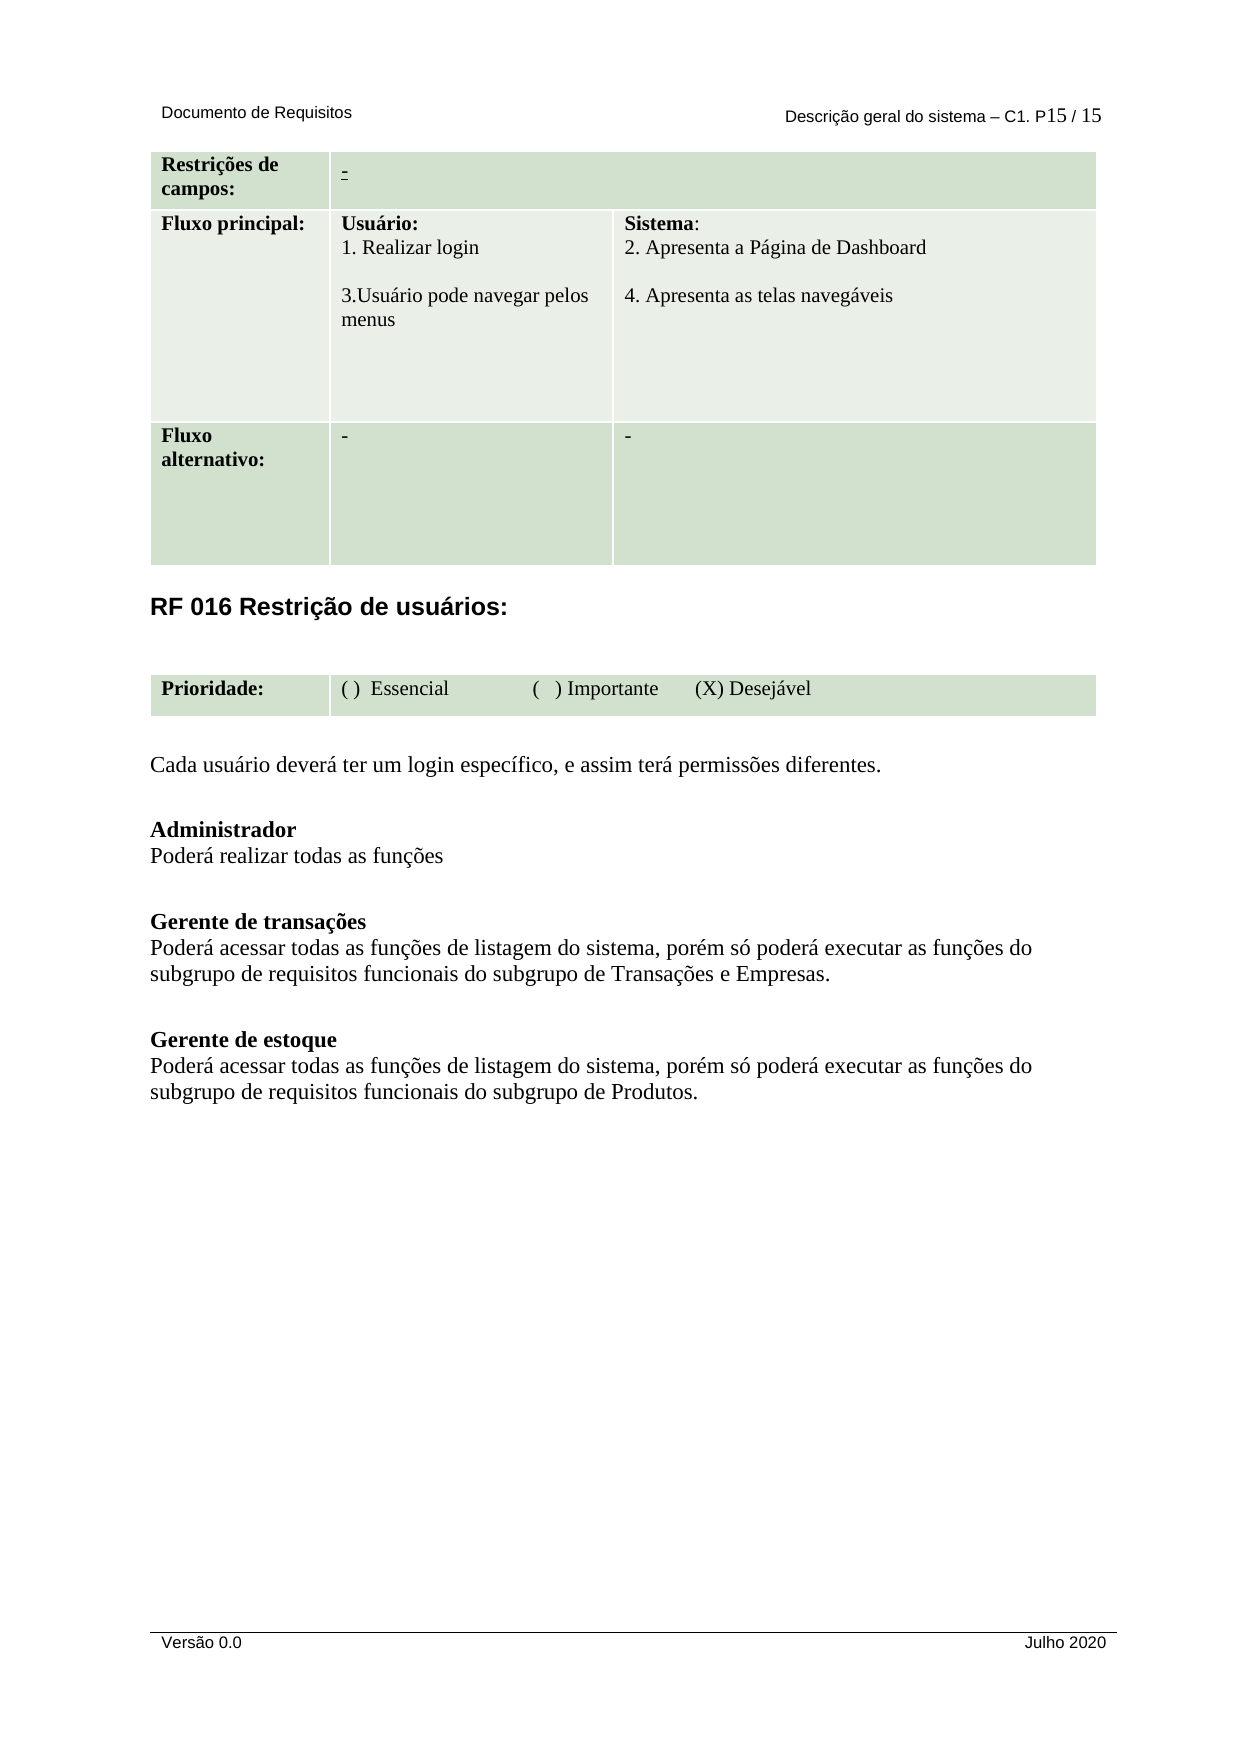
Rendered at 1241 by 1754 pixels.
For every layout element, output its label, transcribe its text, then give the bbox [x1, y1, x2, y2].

table_cell - [331, 152, 1096, 209]
table_cell - [614, 423, 1096, 565]
subtitle RF 016 Restrição de usuários: [150, 592, 1090, 621]
table_cell Fluxo alternativo: [151, 423, 329, 565]
text Gerente de estoque Poderá acessar todas as funções de listagem do sistema, porém só poderá executar as funções do subgrupo de requisitos funcionais do subgrupo de Produtos. [150, 999, 1090, 1105]
table_cell Sistema: 2. Apresenta a Página de Dashboard 4. Apresenta as telas navegáveis [614, 211, 1096, 421]
table_cell Restrições de campos: [151, 152, 329, 209]
table_cell Fluxo principal: [151, 211, 329, 421]
table_cell Usuário: 1. Realizar login 3.Usuário pode navegar pelos menus [331, 211, 612, 421]
table_cell - [331, 423, 612, 565]
text Cada usuário deverá ter um login específico, e assim terá permissões diferentes. [150, 725, 1090, 777]
table_header ( ) Essencial ( ) Importante (X) Desejável [331, 675, 1096, 716]
table_header Prioridade: [151, 675, 329, 716]
text Administrador Poderá realizar todas as funções [150, 790, 1090, 869]
text Gerente de transações Poderá acessar todas as funções de listagem do sistema, porém só poderá executar as funções do subgrupo de requisitos funcionais do subgrupo de Transações e Empresas. [150, 881, 1090, 987]
